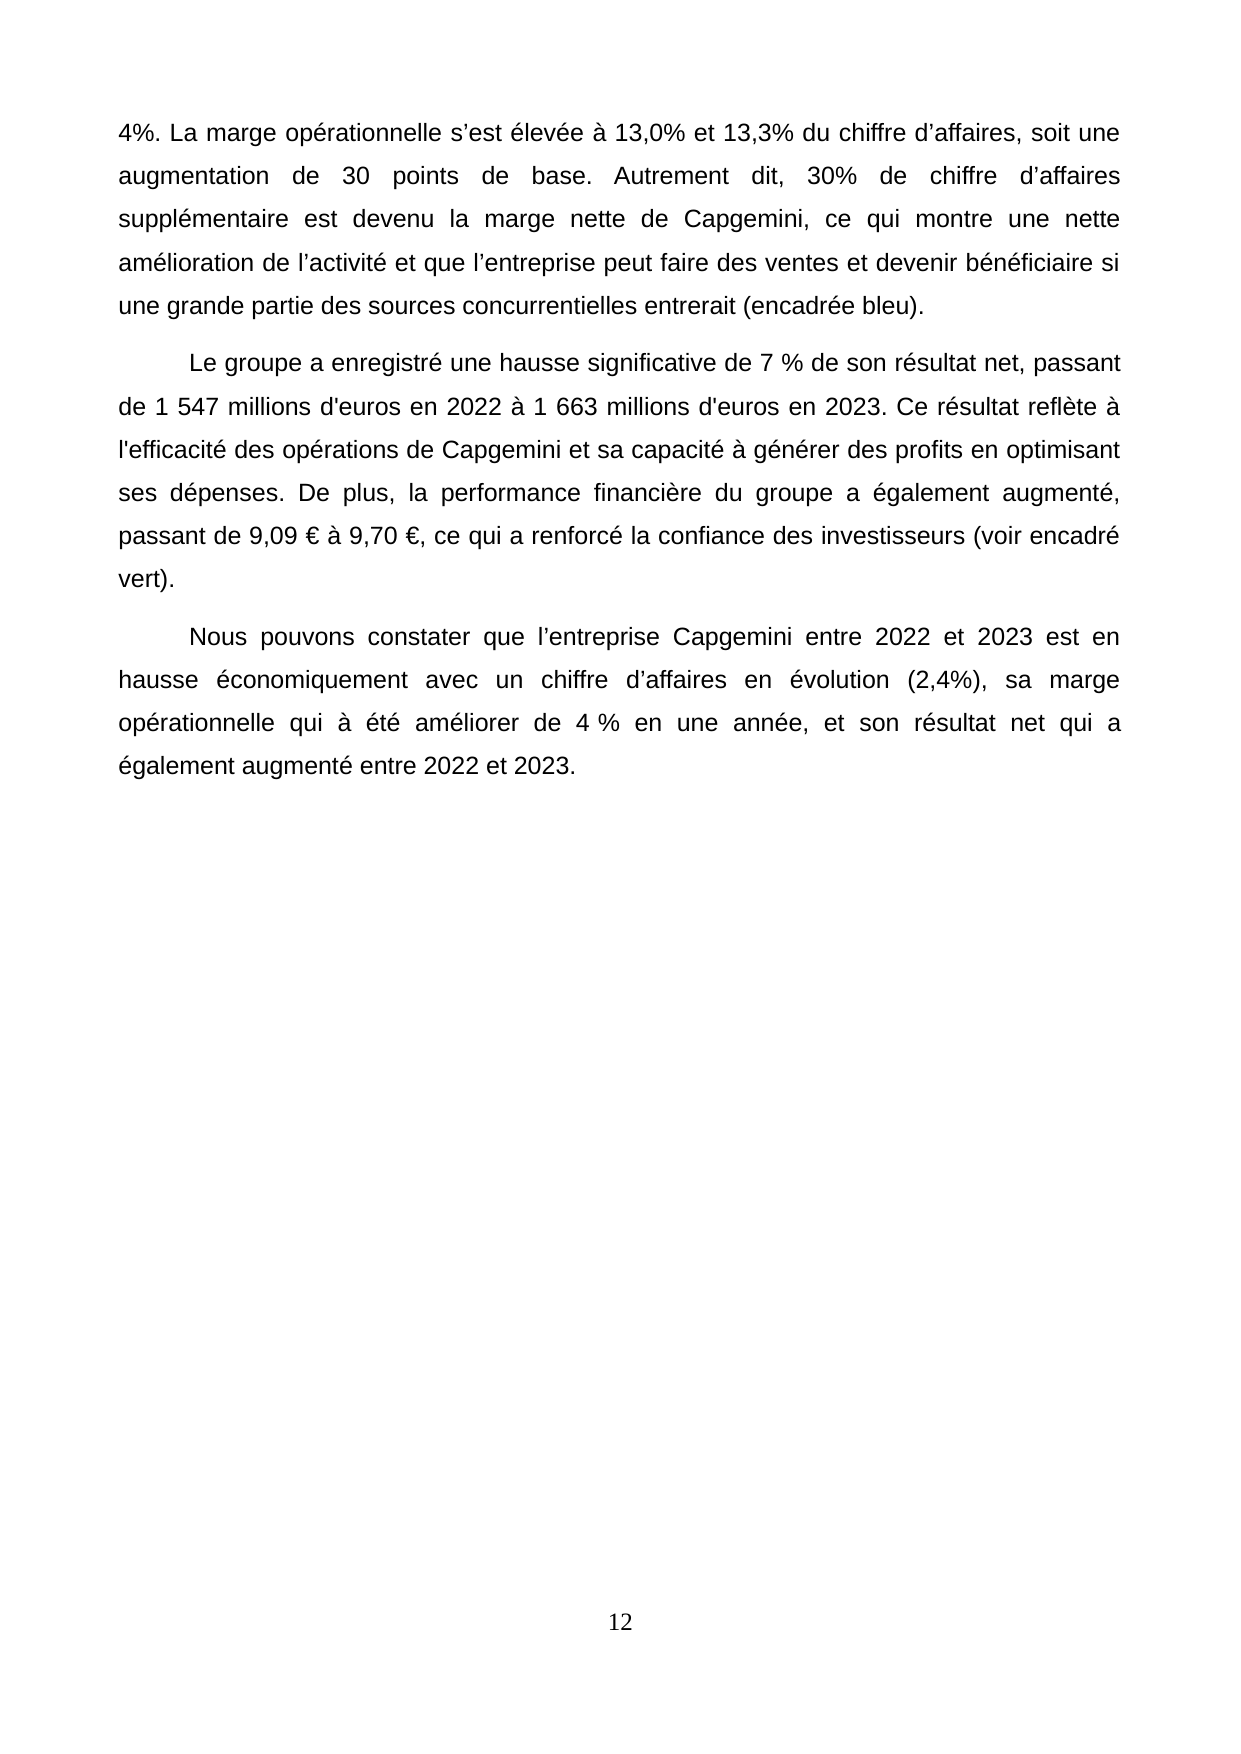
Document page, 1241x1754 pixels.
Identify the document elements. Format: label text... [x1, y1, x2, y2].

text Le groupe a enregistré une hausse significative de 7 % de son résultat net, passant de 1 547 millions d'euros en 2022 à 1 663 millions d'euros en 2023. Ce résultat reflète à l'efficacité des opérations de Capgemini et sa capacité à générer des profits en optimisant ses dépenses. De plus, la performance financière du groupe a également augmenté, passant de 9,09 € à 9,70 €, ce qui a renforcé la confiance des investisseurs (voir encadré vert). [118, 348, 1122, 593]
text 4%. La marge opérationnelle s’est élevée à 13,0% et 13,3% du chiffre d’affaires, soit une augmentation de 30 points de base. Autrement dit, 30% de chiffre d’affaires supplémentaire est devenu la marge nette de Capgemini, ce qui montre une nette amélioration de l’activité et que l’entreprise peut faire des ventes et devenir bénéficiaire si une grande partie des sources concurrentielles entrerait (encadrée bleu). [118, 118, 1122, 319]
text Nous pouvons constater que l’entreprise Capgemini entre 2022 et 2023 est en hausse économiquement avec un chiffre d’affaires en évolution (2,4%), sa marge opérationnelle qui à été améliorer de 4 % en une année, et son résultat net qui a également augmenté entre 2022 et 2023. [118, 622, 1122, 780]
